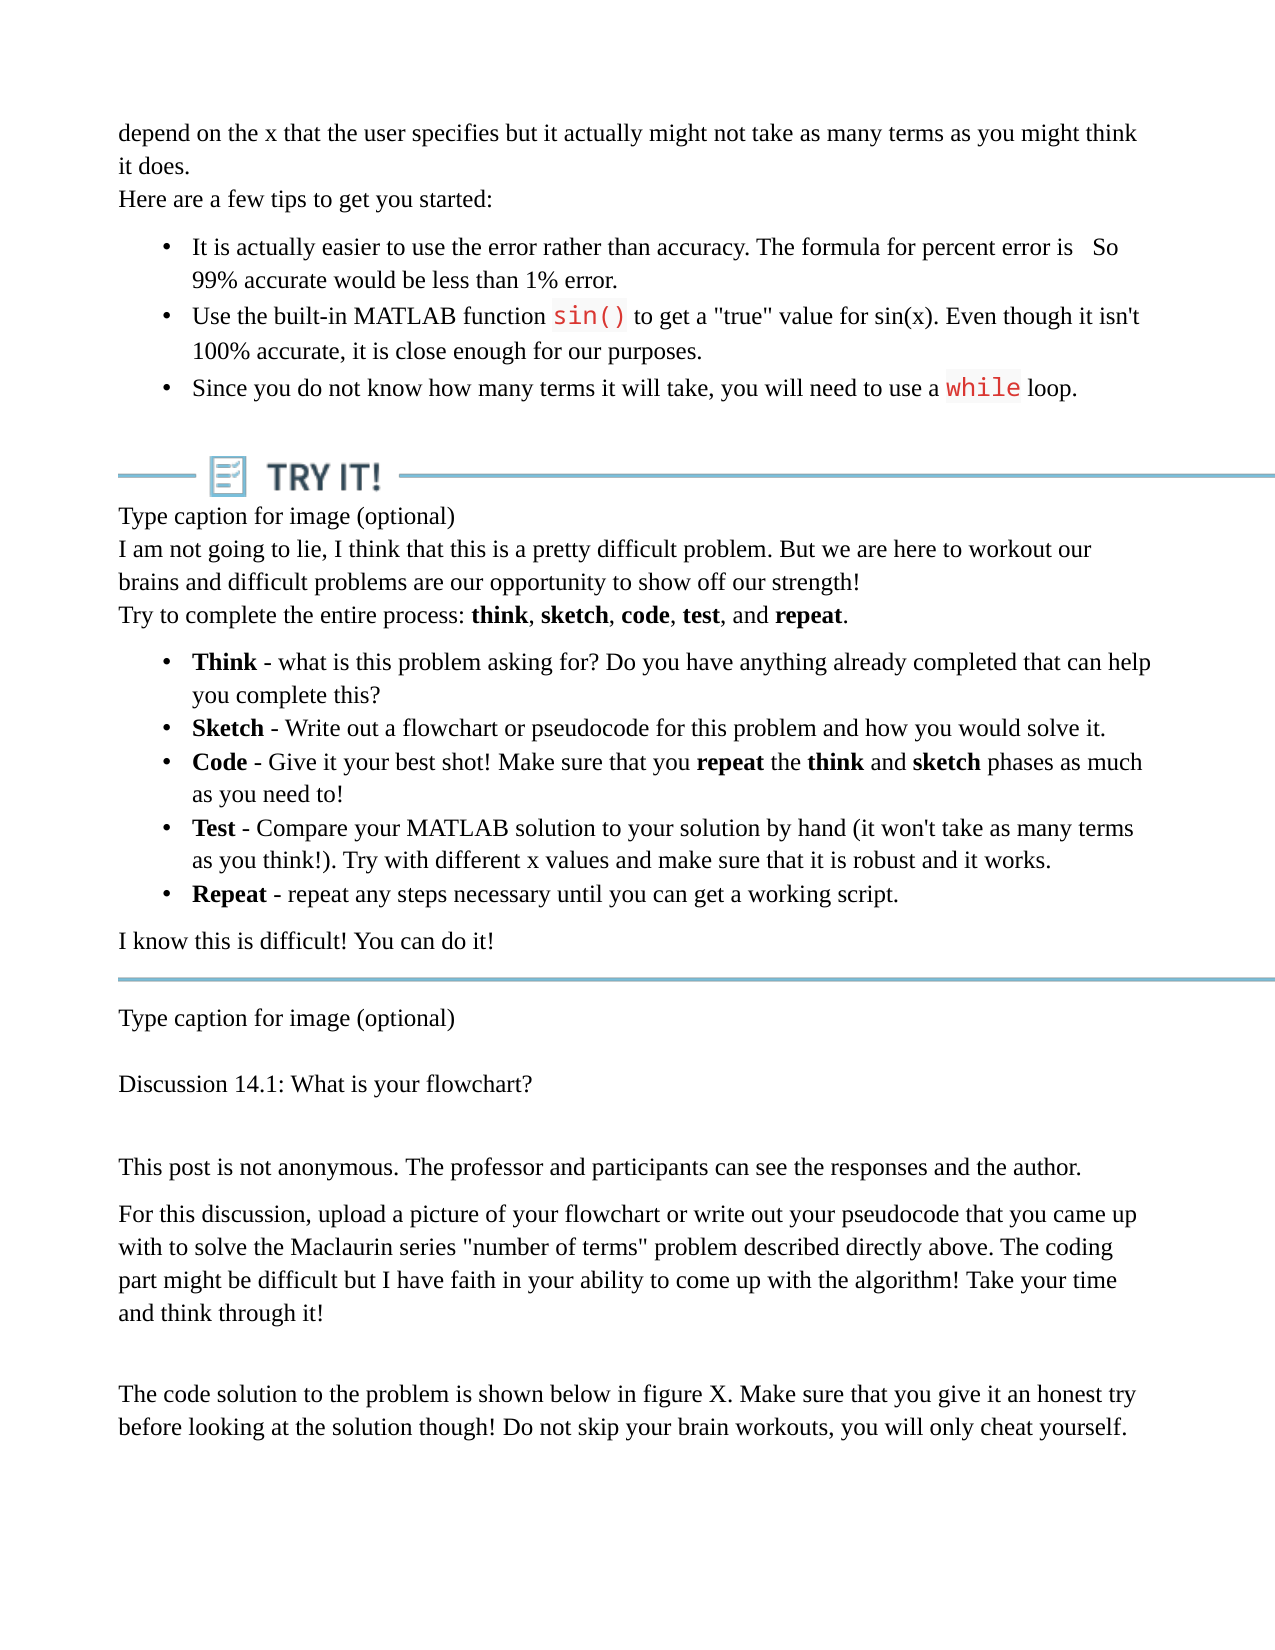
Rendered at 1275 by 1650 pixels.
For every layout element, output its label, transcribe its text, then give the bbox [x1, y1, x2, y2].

list Use the built-in MATLAB function sin() to get a "true" value for sin(x). Even though it isn't 100% accurate, it is close enough for our purposes. [162, 298, 1157, 365]
text Type caption for image (optional) [118, 501, 1157, 529]
list Test - Compare your MATLAB solution to your solution by hand (it won't take as many terms as you think!). Try with different x values and make sure that it is robust and it works. [162, 813, 1157, 874]
picture [118, 456, 1275, 497]
text I am not going to lie, I think that this is a pretty difficult problem. But we are here to workout our brains and difficult problems are our opportunity to show off our strength! [118, 534, 1157, 596]
list Repeat - repeat any steps necessary until you can get a working script. [162, 879, 1157, 907]
text Here are a few tips to get you started: [118, 184, 1157, 213]
list It is actually easier to use the error rather than accuracy. The formula for percent error is So 99% accurate would be less than 1% error. [162, 232, 1157, 293]
text depend on the x that the user specifies but it actually might not take as many terms as you might think it does. [118, 118, 1157, 180]
list Since you do not know how many terms it will take, you will need to use a while loop. [162, 369, 1157, 403]
text For this discussion, upload a picture of your flowchart or write out your pseudocode that you came up with to solve the Maclaurin series "number of terms" problem described directly above. The coding part might be difficult but I have faith in your ability to come up with the algorithm! Take your time and think through it! [118, 1199, 1157, 1327]
list Think - what is this problem asking for? Do you have anything already completed that can help you complete this? [162, 647, 1157, 709]
list Sketch - Write out a flowchart or pseudocode for this problem and how you would solve it. [162, 713, 1157, 742]
list Code - Give it your best shot! Make sure that you repeat the think and sketch phases as much as you need to! [162, 747, 1157, 808]
text Discussion 14.1: What is your flowchart? [118, 1069, 1157, 1097]
picture [118, 1101, 150, 1133]
text The code solution to the problem is shown below in figure X. Make sure that you give it an honest try before looking at the solution though! Do not skip your brain workouts, you will only cheat yourself. [118, 1379, 1157, 1441]
text Try to complete the entire process: think, sketch, code, test, and repeat. [118, 600, 1157, 629]
text This post is not anonymous. The professor and participants can see the responses and the author. [118, 1152, 1157, 1181]
text Type caption for image (optional) [118, 1003, 1157, 1031]
text I know this is difficult! You can do it! [118, 926, 1157, 955]
picture [118, 959, 1275, 999]
